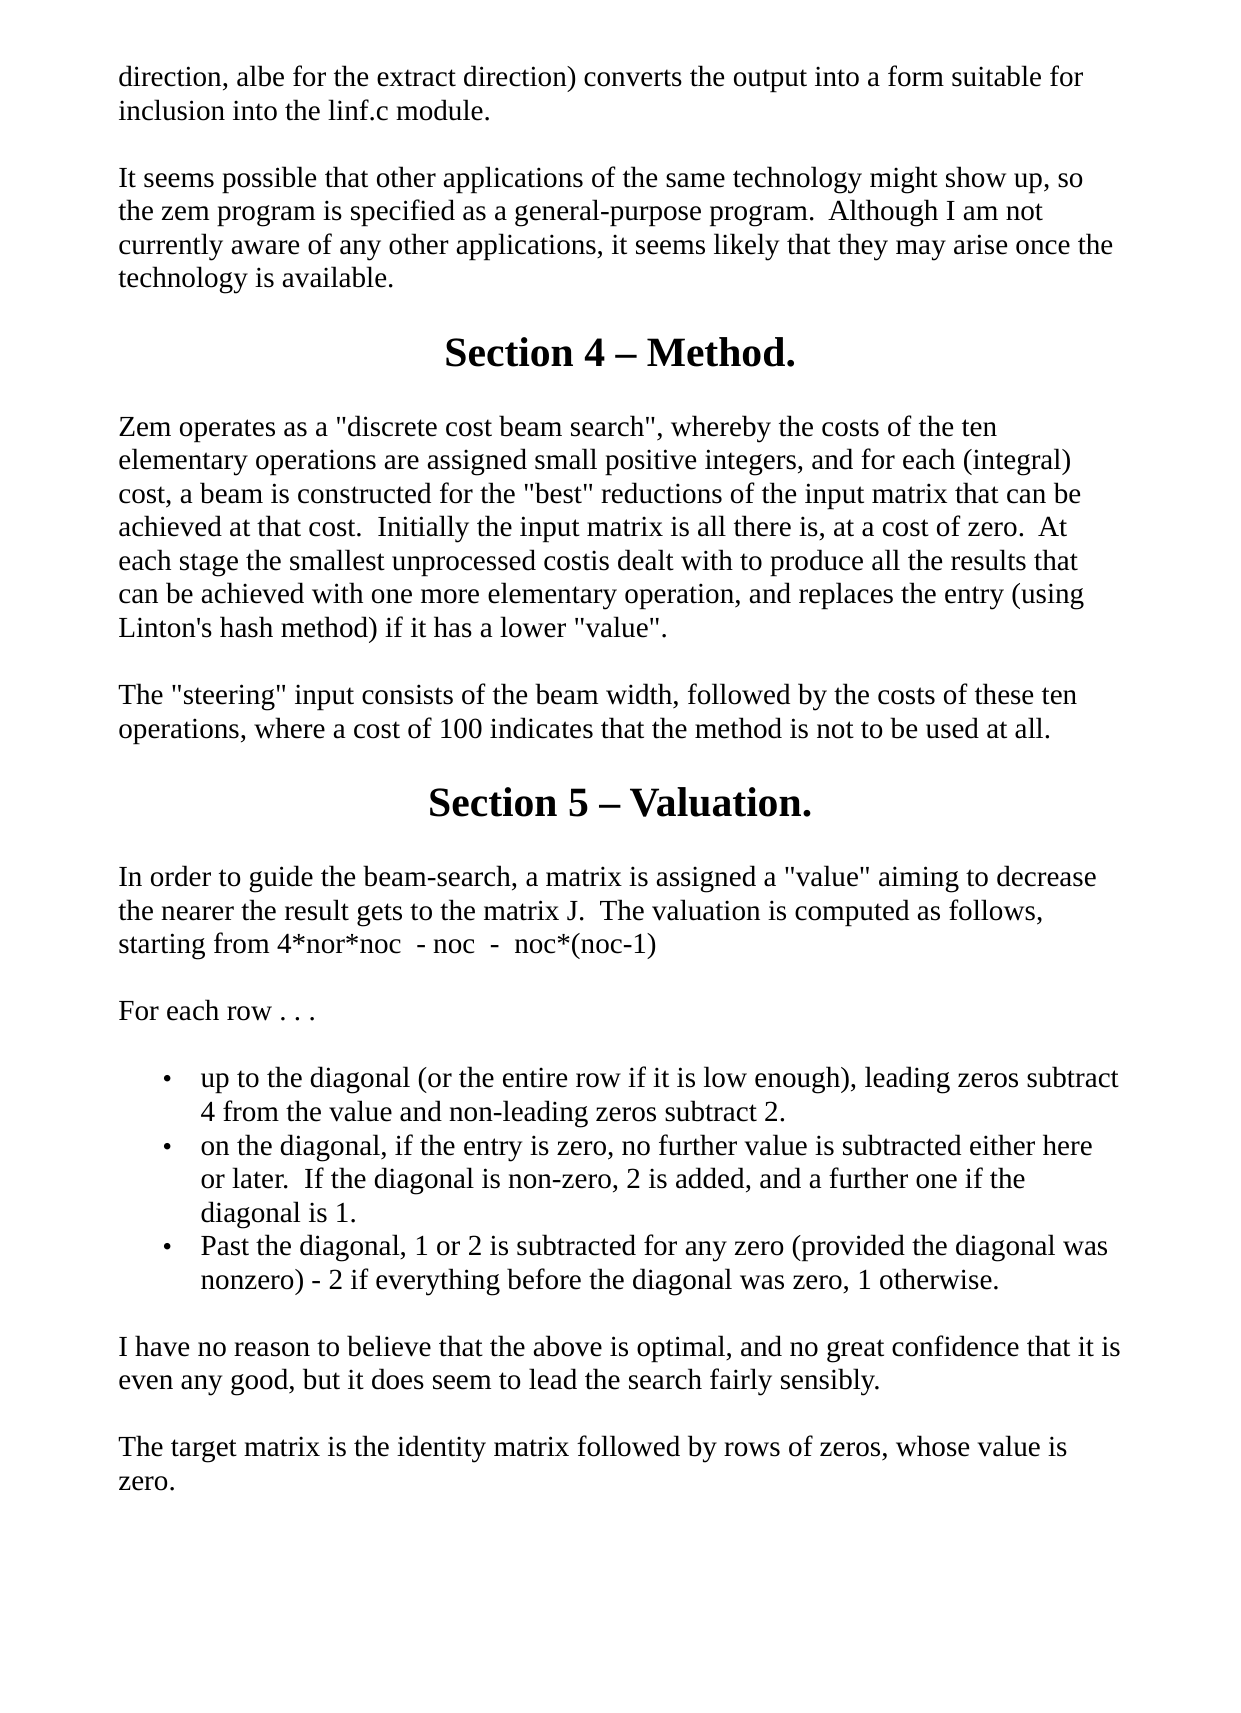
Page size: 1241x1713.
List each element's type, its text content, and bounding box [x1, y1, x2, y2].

list on the diagonal, if the entry is zero, no further value is subtracted either here or later. If the diagonal is non-zero, 2 is added, and a further one if the diagonal is 1. [163, 1128, 1122, 1228]
text Zem operates as a "discrete cost beam search", whereby the costs of the ten elementary operations are assigned small positive integers, and for each (integral) cost, a beam is constructed for the "best" reductions of the input matrix that can be achieved at that cost. Initially the input matrix is all there is, at a cost of zero. At each stage the smallest unprocessed costis dealt with to produce all the results that can be achieved with one more elementary operation, and replaces the entry (using Linton's hash method) if it has a lower "value". [118, 409, 1122, 644]
text In order to guide the beam-search, a matrix is assigned a "value" aiming to decrease the nearer the result gets to the matrix J. The valuation is computed as follows, starting from 4*nor*noc - noc - noc*(noc-1) [118, 859, 1122, 960]
text The "steering" input consists of the beam width, followed by the costs of these ten operations, where a cost of 100 indicates that the method is not to be used at all. [118, 677, 1122, 744]
list up to the diagonal (or the entire row if it is low enough), leading zeros subtract 4 from the value and non-leading zeros subtract 2. [163, 1061, 1122, 1128]
text Section 5 – Valuation. [118, 778, 1122, 826]
text I have no reason to believe that the above is optimal, and no great confidence that it is even any good, but it does seem to lead the search fairly sensibly. [118, 1329, 1122, 1396]
text It seems possible that other applications of the same technology might show up, so the zem program is specified as a general-purpose program. Although I am not currently aware of any other applications, it seems likely that they may arise once the technology is available. [118, 160, 1122, 294]
text The target matrix is the identity matrix followed by rows of zeros, whose value is zero. [118, 1429, 1122, 1497]
list Past the diagonal, 1 or 2 is subtracted for any zero (provided the diagonal was nonzero) - 2 if everything before the diagonal was zero, 1 otherwise. [163, 1228, 1122, 1295]
text Section 4 – Method. [118, 327, 1122, 375]
text For each row . . . [118, 993, 1122, 1027]
text direction, albe for the extract direction) converts the output into a form suitable for inclusion into the linf.c module. [118, 59, 1122, 126]
